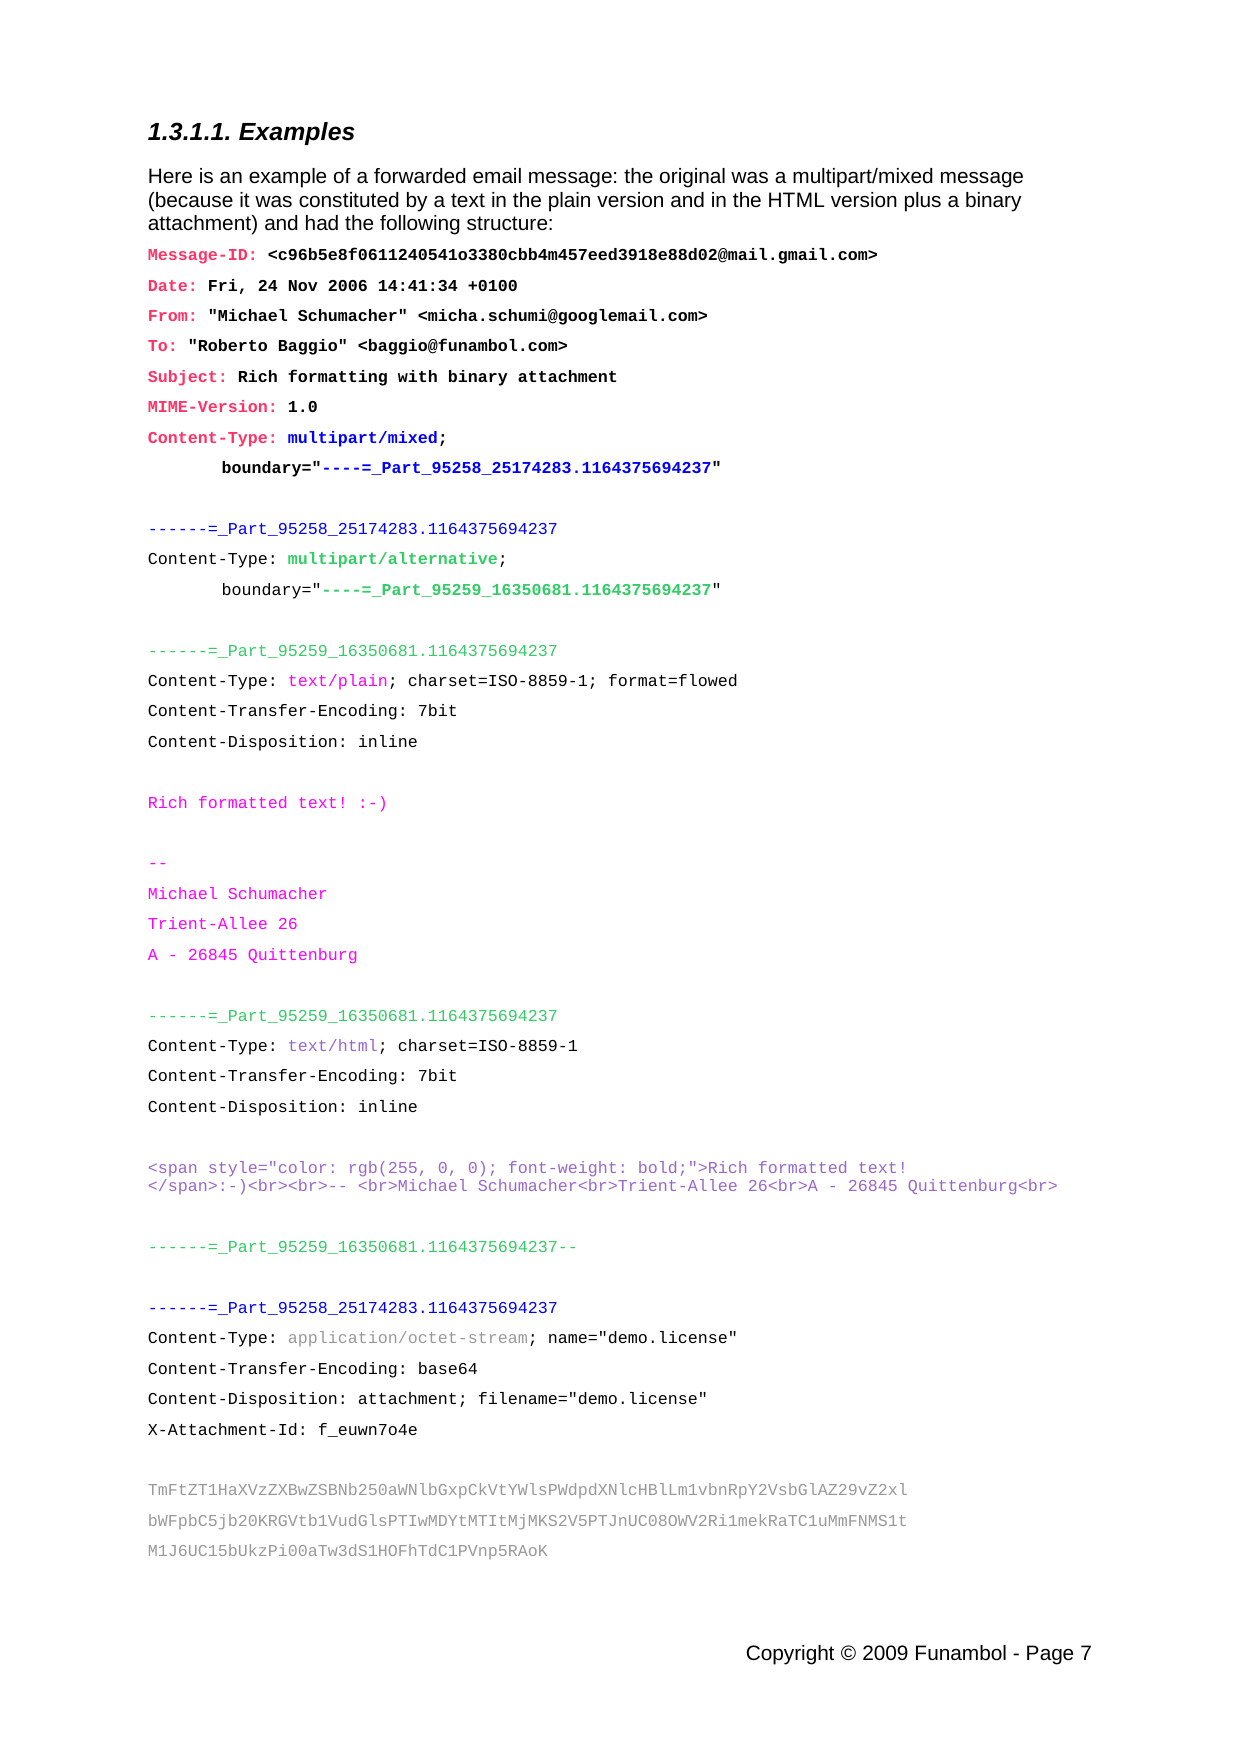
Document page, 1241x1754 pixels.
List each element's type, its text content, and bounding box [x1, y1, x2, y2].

text M1J6UC15bUkzPi00aTw3dS1HOFhTdC1PVnp5RAoK [148, 1543, 1093, 1562]
text ------=_Part_95258_25174283.1164375694237 [148, 1300, 1093, 1318]
text Subject: Rich formatting with binary attachment [148, 369, 1093, 387]
text Content-Type: text/html; charset=ISO-8859-1 [148, 1038, 1093, 1056]
text ------=_Part_95259_16350681.1164375694237-- [148, 1239, 1093, 1257]
text ------=_Part_95259_16350681.1164375694237 [148, 642, 1093, 661]
text Content-Transfer-Encoding: base64 [148, 1361, 1093, 1379]
text Content-Disposition: inline [148, 734, 1093, 752]
text boundary="----=_Part_95259_16350681.1164375694237" [148, 582, 1093, 600]
text Date: Fri, 24 Nov 2006 14:41:34 +0100 [148, 277, 1093, 296]
text Michael Schumacher [148, 886, 1093, 904]
text ------=_Part_95258_25174283.1164375694237 [148, 521, 1093, 539]
text Trient-Allee 26 [148, 916, 1093, 935]
text From: "Michael Schumacher" <micha.schumi@googlemail.com> [148, 308, 1093, 326]
text ------=_Part_95259_16350681.1164375694237 [148, 1007, 1093, 1026]
text Content-Type: application/octet-stream; name="demo.license" [148, 1330, 1093, 1349]
text Content-Type: text/plain; charset=ISO-8859-1; format=flowed [148, 673, 1093, 691]
subtitle Examples [148, 118, 1093, 146]
text -- [148, 855, 1093, 874]
text Content-Transfer-Encoding: 7bit [148, 1068, 1093, 1087]
text <span style="color: rgb(255, 0, 0); font-weight: bold;">Rich formatted text! </span>:-)<br><br>-- <br>Michael Schumacher<br>Trient-Allee 26<br>A - 26845 Quittenburg<br> [148, 1159, 1093, 1197]
text Message-ID: <c96b5e8f0611240541o3380cbb4m457eed3918e88d02@mail.gmail.com> [148, 247, 1093, 266]
text To: "Roberto Baggio" <baggio@funambol.com> [148, 338, 1093, 357]
text A - 26845 Quittenburg [148, 947, 1093, 965]
text bWFpbC5jb20KRGVtb1VudGlsPTIwMDYtMTItMjMKS2V5PTJnUC08OWV2Ri1mekRaTC1uMmFNMS1t [148, 1513, 1093, 1531]
text Rich formatted text! :-) [148, 794, 1093, 813]
text TmFtZT1HaXVzZXBwZSBNb250aWNlbGxpCkVtYWlsPWdpdXNlcHBlLm1vbnRpY2VsbGlAZ29vZ2xl [148, 1482, 1093, 1501]
text Content-Type: multipart/mixed; [148, 429, 1093, 448]
text X-Attachment-Id: f_euwn7o4e [148, 1421, 1093, 1440]
text Content-Disposition: attachment; filename="demo.license" [148, 1391, 1093, 1409]
text Content-Disposition: inline [148, 1099, 1093, 1117]
text MIME-Version: 1.0 [148, 399, 1093, 418]
text Content-Type: multipart/alternative; [148, 551, 1093, 570]
text boundary="----=_Part_95258_25174283.1164375694237" [148, 460, 1093, 478]
text Content-Transfer-Encoding: 7bit [148, 703, 1093, 722]
text Here is an example of a forwarded email message: the original was a multipart/mixed message (because it was constituted by a text in the plain version and in the HTML version plus a binary attachment) and had the following structure: [148, 164, 1093, 235]
